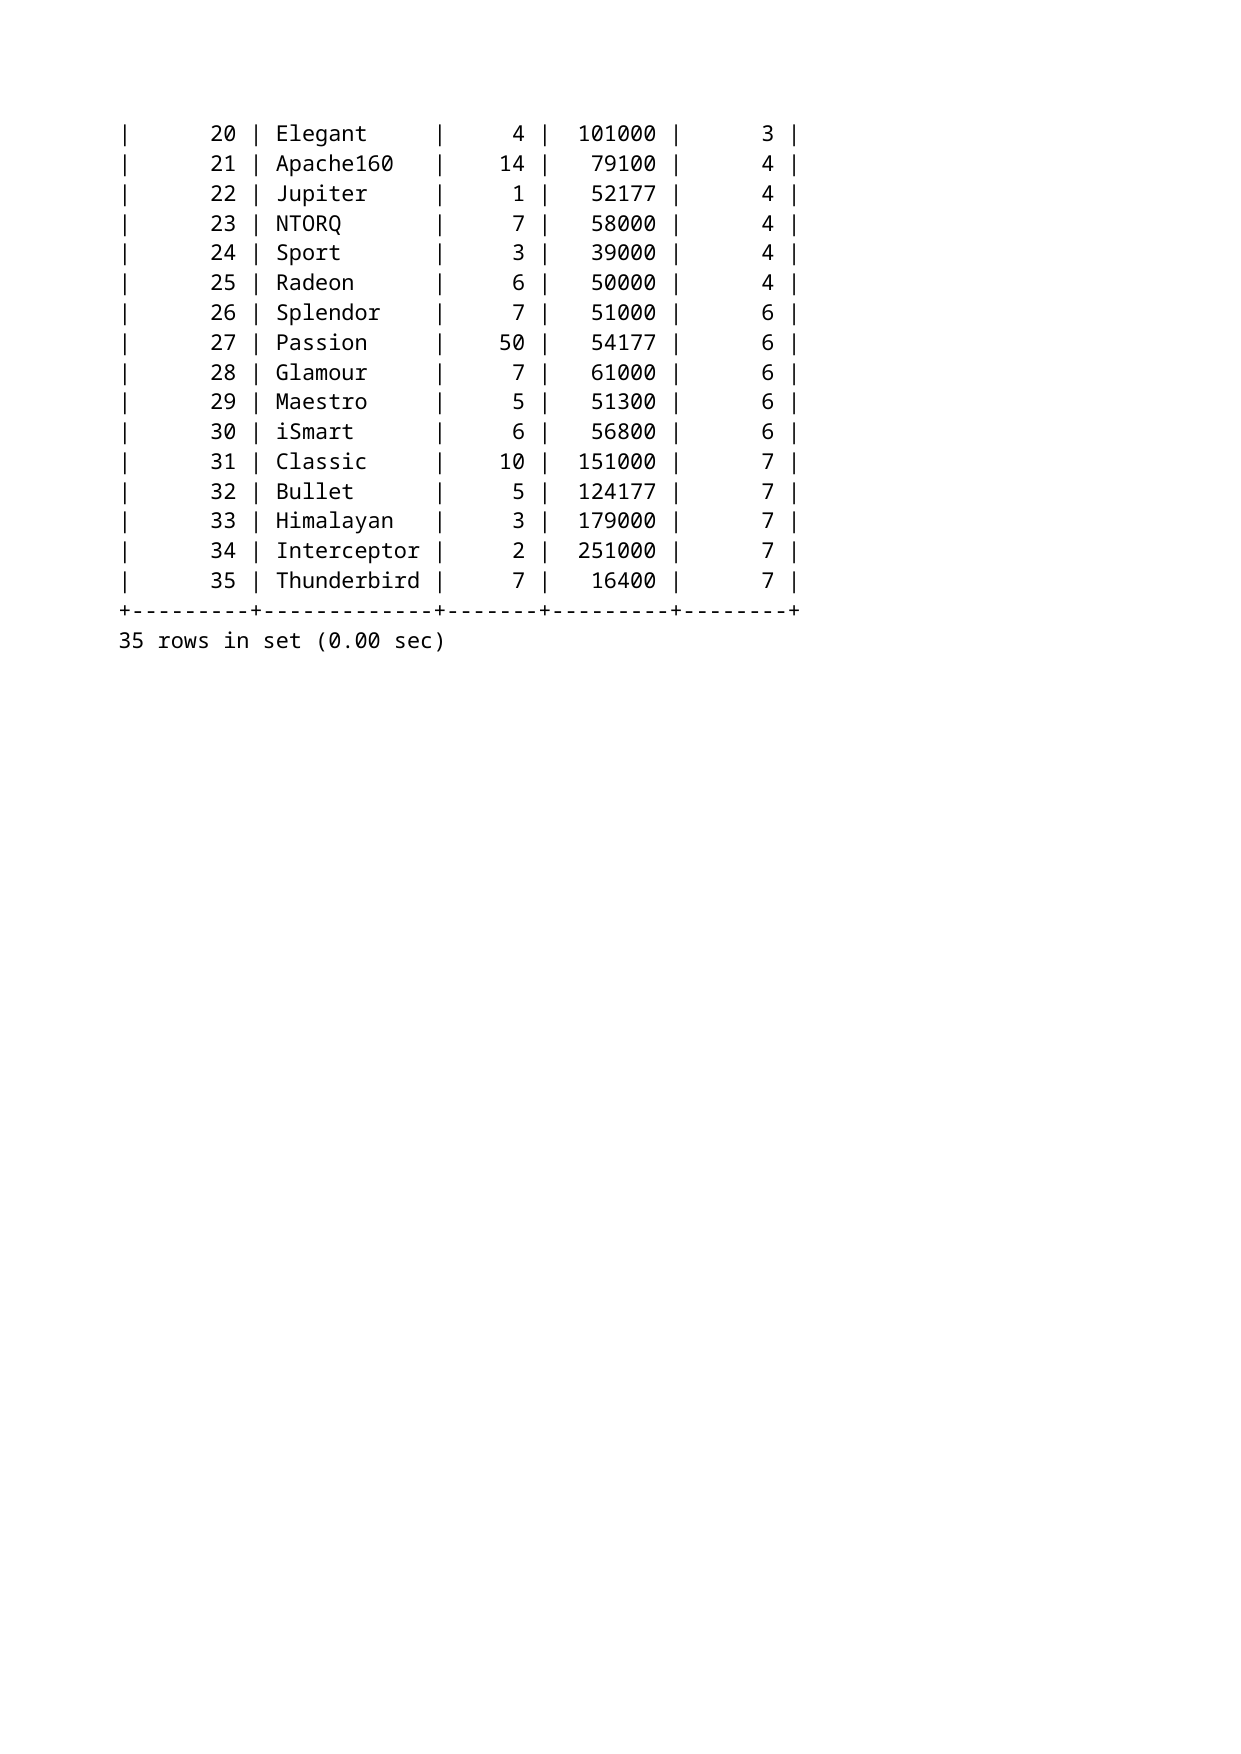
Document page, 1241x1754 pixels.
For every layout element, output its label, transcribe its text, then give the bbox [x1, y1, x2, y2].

text | 33 | Himalayan | 3 | 179000 | 7 | [118, 505, 1122, 535]
text | 28 | Glamour | 7 | 61000 | 6 | [118, 356, 1122, 386]
text | 21 | Apache160 | 14 | 79100 | 4 | [118, 148, 1122, 178]
text | 34 | Interceptor | 2 | 251000 | 7 | [118, 535, 1122, 565]
text | 20 | Elegant | 4 | 101000 | 3 | [118, 118, 1122, 148]
text | 31 | Classic | 10 | 151000 | 7 | [118, 446, 1122, 476]
text | 35 | Thunderbird | 7 | 16400 | 7 | [118, 565, 1122, 595]
text | 22 | Jupiter | 1 | 52177 | 4 | [118, 178, 1122, 207]
text | 29 | Maestro | 5 | 51300 | 6 | [118, 386, 1122, 416]
text | 25 | Radeon | 6 | 50000 | 4 | [118, 267, 1122, 297]
text | 26 | Splendor | 7 | 51000 | 6 | [118, 297, 1122, 327]
text | 27 | Passion | 50 | 54177 | 6 | [118, 327, 1122, 356]
text | 30 | iSmart | 6 | 56800 | 6 | [118, 416, 1122, 446]
text | 23 | NTORQ | 7 | 58000 | 4 | [118, 207, 1122, 237]
text | 24 | Sport | 3 | 39000 | 4 | [118, 237, 1122, 267]
text 35 rows in set (0.00 sec) [118, 624, 1122, 654]
text | 32 | Bullet | 5 | 124177 | 7 | [118, 476, 1122, 505]
text +---------+-------------+-------+---------+--------+ [118, 595, 1122, 624]
